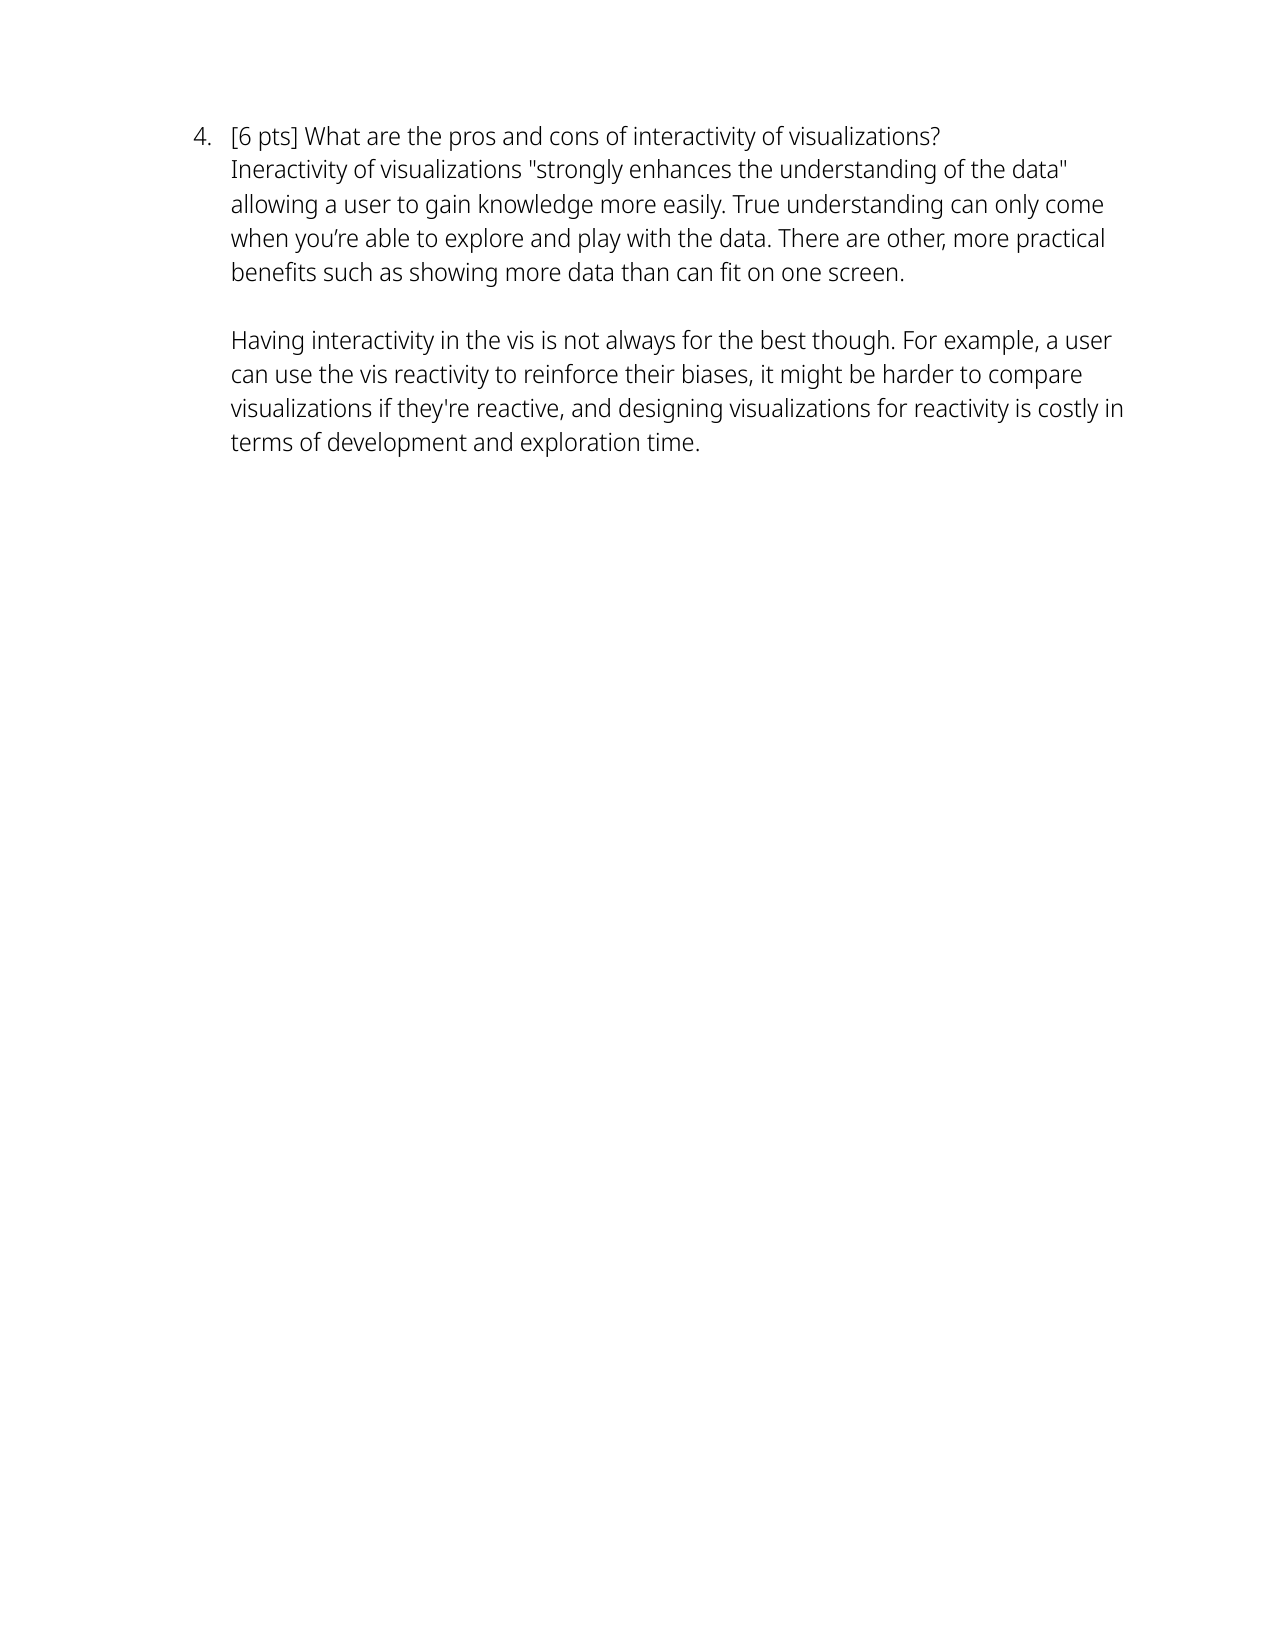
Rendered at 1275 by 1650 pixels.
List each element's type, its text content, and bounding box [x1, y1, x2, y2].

list Having interactivity in the vis is not always for the best though. For example, a user can use the vis reactivity to reinforce their biases, it might be harder to compare visualizations if they're reactive, and designing visualizations for reactivity is costly in terms of development and exploration time. [193, 322, 1157, 459]
list [6 pts] What are the pros and cons of interactivity of visualizations? [193, 118, 1157, 152]
list Ineractivity of visualizations "strongly enhances the understanding of the data" allowing a user to gain knowledge more easily. True understanding can only come when you’re able to explore and play with the data. There are other, more practical benefits such as showing more data than can fit on one screen. [193, 152, 1157, 288]
